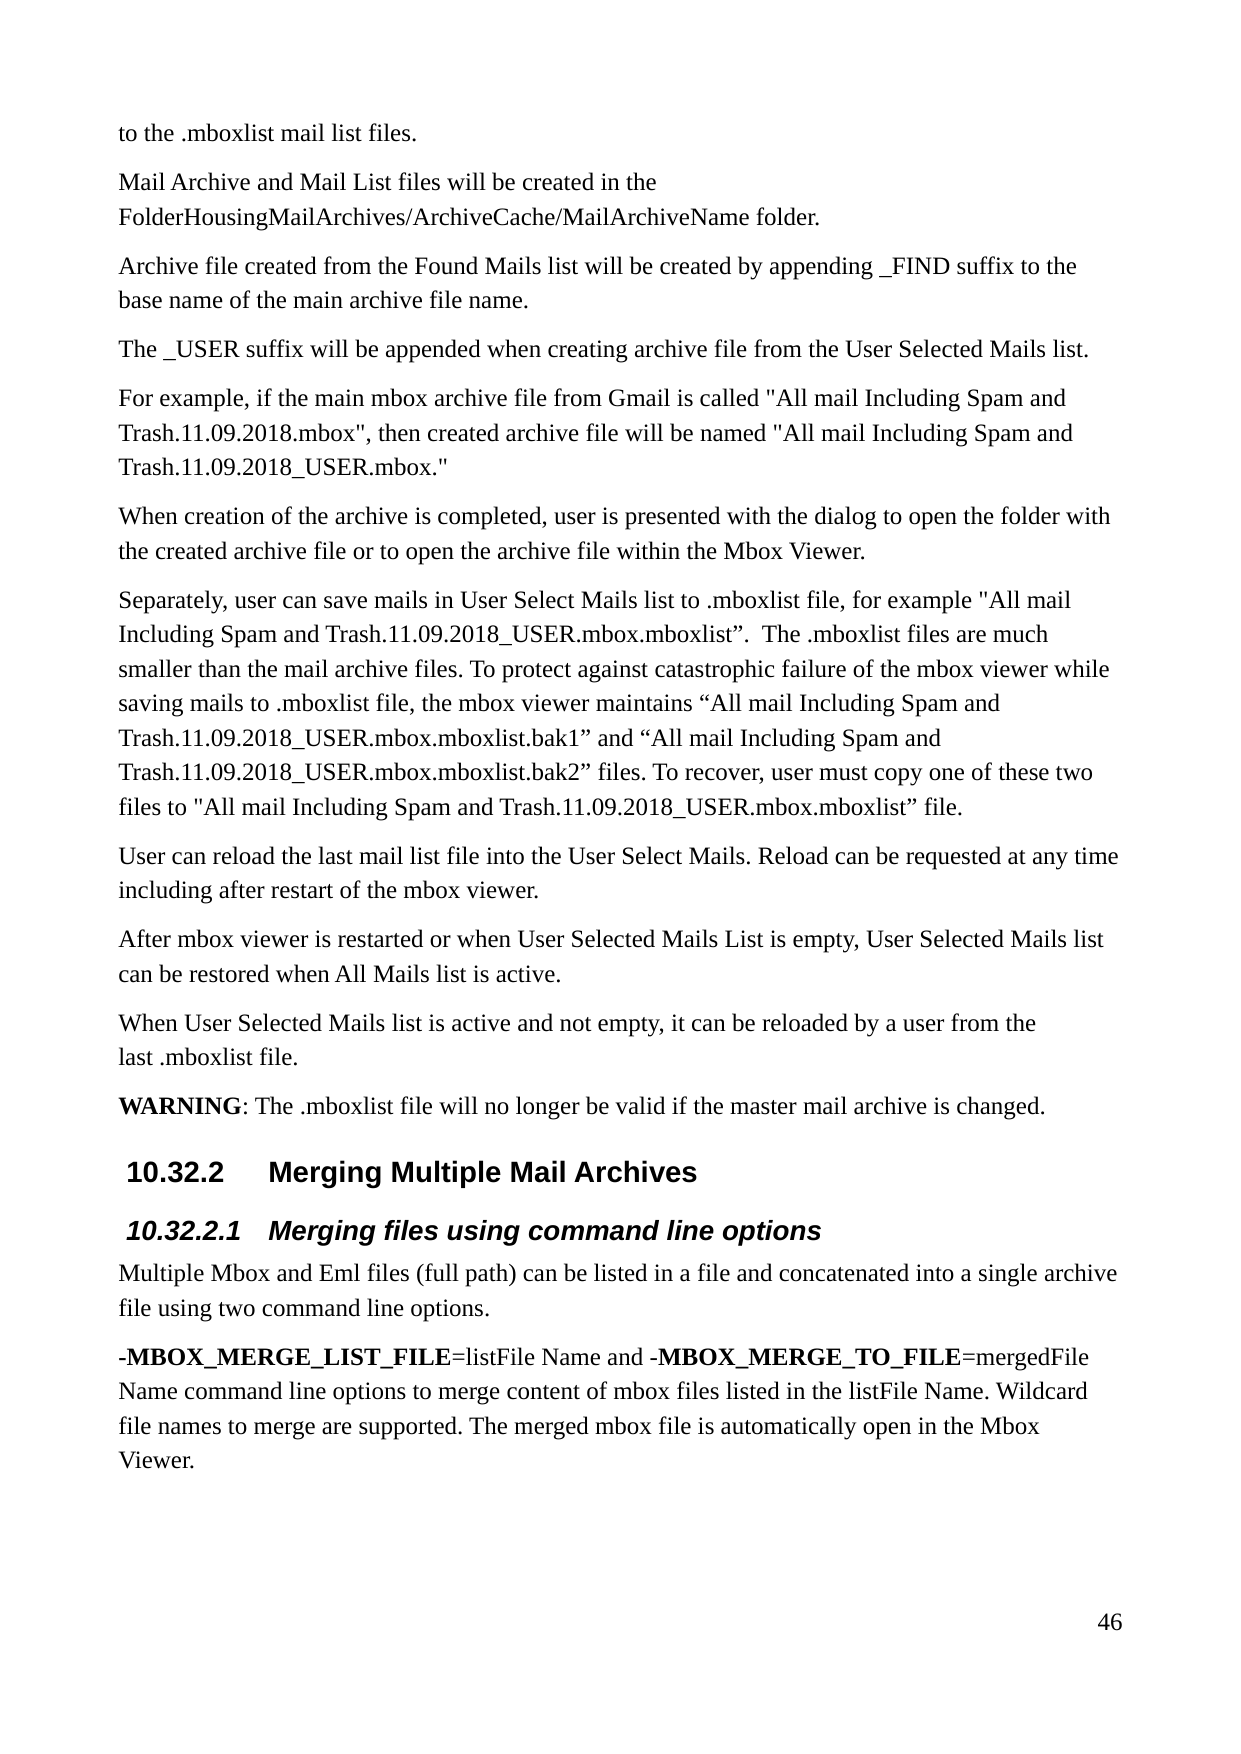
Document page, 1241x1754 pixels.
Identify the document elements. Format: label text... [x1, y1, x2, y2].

text For example, if the main mbox archive file from Gmail is called "All mail Including Spam and Trash.11.09.2018.mbox", then created archive file will be named "All mail Including Spam and Trash.11.09.2018_USER.mbox." [118, 383, 1122, 481]
text Separately, user can save mails in User Select Mails list to .mboxlist file, for example "All mail Including Spam and Trash.11.09.2018_USER.mbox.mboxlist”. The .mboxlist files are much smaller than the mail archive files. To protect against catastrophic failure of the mbox viewer while saving mails to .mboxlist file, the mbox viewer maintains “All mail Including Spam and Trash.11.09.2018_USER.mbox.mboxlist.bak1” and “All mail Including Spam and Trash.11.09.2018_USER.mbox.mboxlist.bak2” files. To recover, user must copy one of these two files to "All mail Including Spam and Trash.11.09.2018_USER.mbox.mboxlist” file. [118, 585, 1122, 821]
text User can reload the last mail list file into the User Select Mails. Reload can be requested at any time including after restart of the mbox viewer. [118, 841, 1122, 904]
subtitle Merging files using command line options [118, 1214, 1122, 1246]
text When User Selected Mails list is active and not empty, it can be reloaded by a user from the last .mboxlist file. [118, 1008, 1122, 1071]
text WARNING: The .mboxlist file will no longer be valid if the master mail archive is changed. [118, 1091, 1122, 1120]
text to the .mboxlist mail list files. [118, 118, 1122, 147]
text -MBOX_MERGE_LIST_FILE=listFile Name and -MBOX_MERGE_TO_FILE=mergedFile Name command line options to merge content of mbox files listed in the listFile Name. Wildcard file names to merge are supported. The merged mbox file is automatically open in the Mbox Viewer. [118, 1342, 1122, 1474]
text Multiple Mbox and Eml files (full path) can be listed in a file and concatenated into a single archive file using two command line options. [118, 1258, 1122, 1321]
text When creation of the archive is completed, user is presented with the dialog to open the folder with the created archive file or to open the archive file within the Mbox Viewer. [118, 501, 1122, 564]
text Mail Archive and Mail List files will be created in the FolderHousingMailArchives/ArchiveCache/MailArchiveName folder. [118, 167, 1122, 230]
text After mbox viewer is restarted or when User Selected Mails List is empty, User Selected Mails list can be restored when All Mails list is active. [118, 924, 1122, 988]
subtitle Merging Multiple Mail Archives [118, 1155, 1122, 1189]
text The _USER suffix will be appended when creating archive file from the User Selected Mails list. [118, 334, 1122, 363]
text Archive file created from the Found Mails list will be created by appending _FIND suffix to the base name of the main archive file name. [118, 251, 1122, 314]
